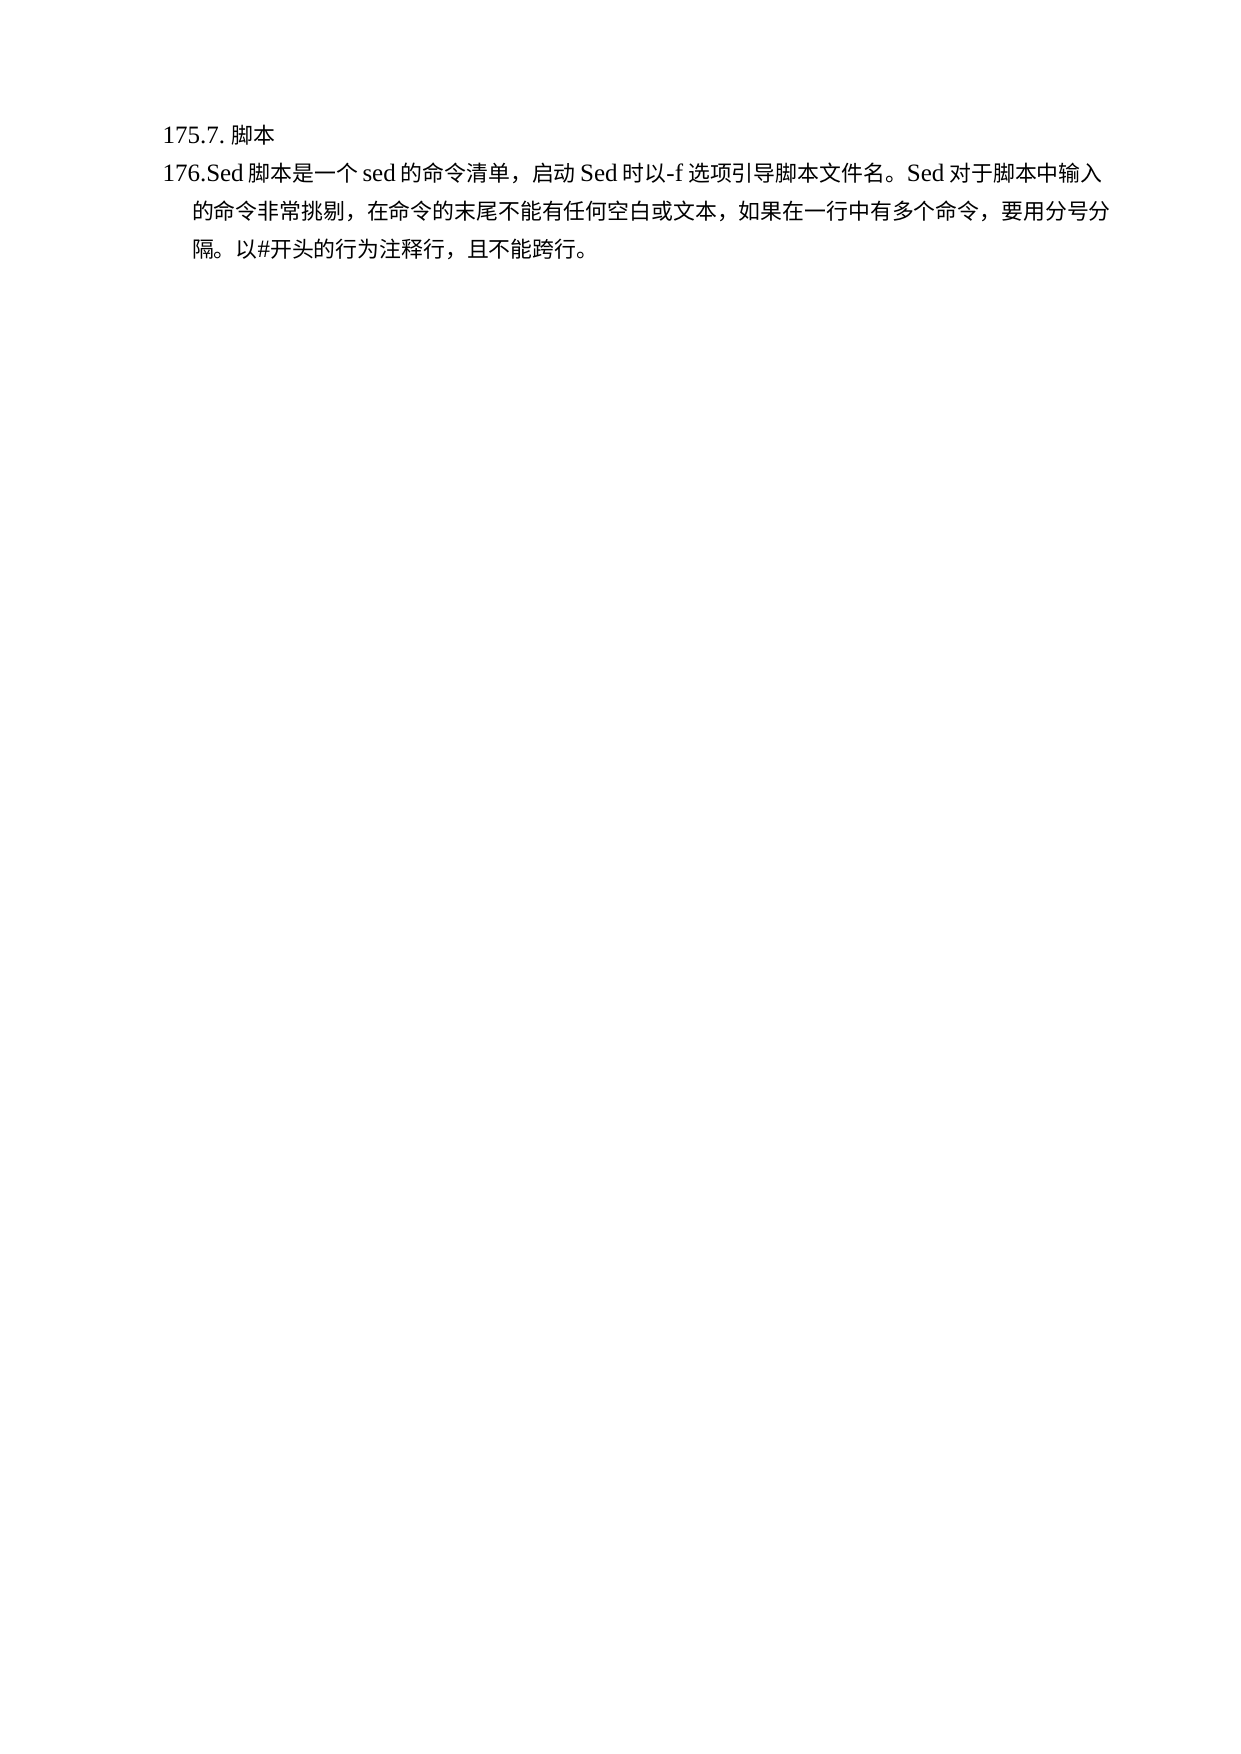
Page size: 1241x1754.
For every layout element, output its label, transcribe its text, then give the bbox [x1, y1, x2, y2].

list 7. 脚本 [162, 118, 1122, 150]
list Sed脚本是一个sed的命令清单，启动Sed时以-f选项引导脚本文件名。Sed对于脚本中输入的命令非常挑剔，在命令的末尾不能有任何空白或文本，如果在一行中有多个命令，要用分号分隔。以#开头的行为注释行，且不能跨行。 [162, 156, 1122, 263]
